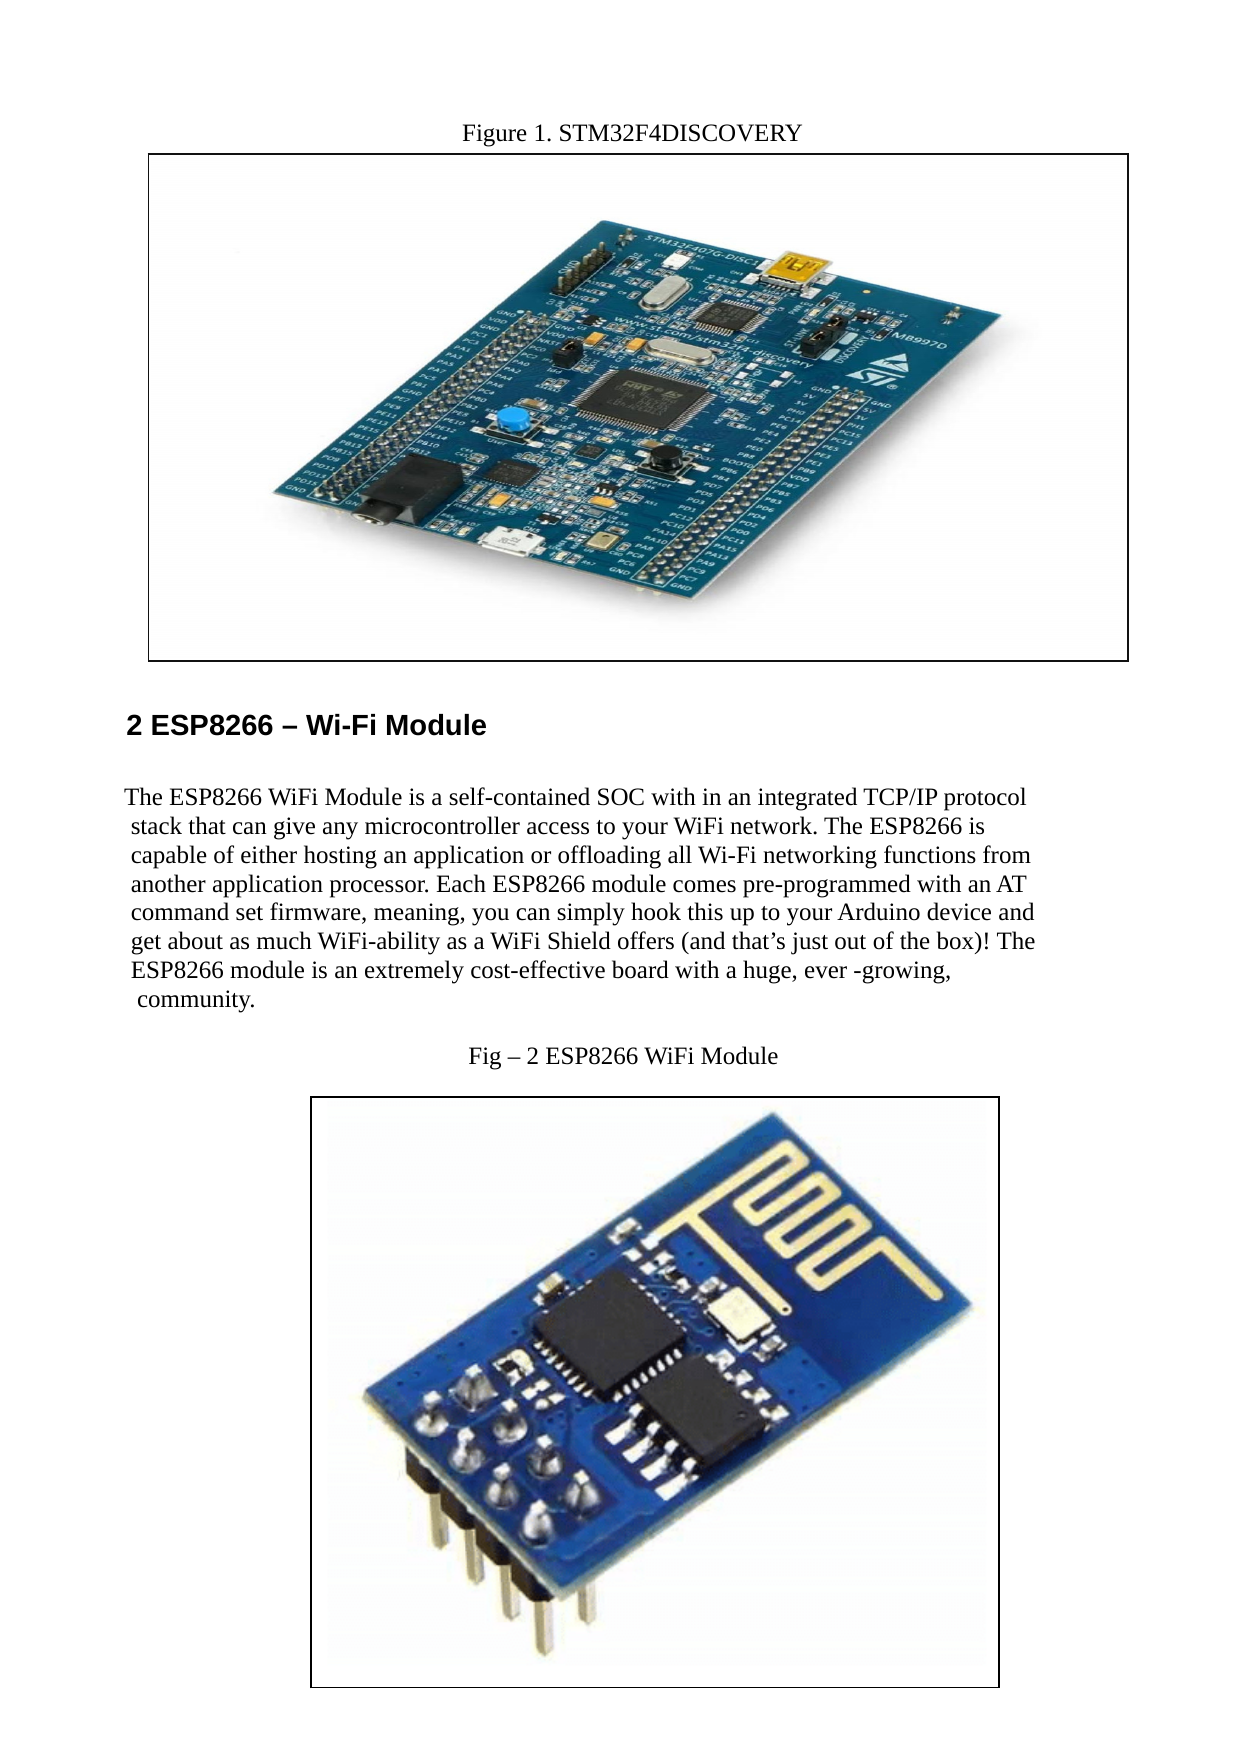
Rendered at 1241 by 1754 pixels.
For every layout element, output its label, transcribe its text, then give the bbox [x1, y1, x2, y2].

picture [314, 1100, 995, 1684]
text ESP8266 module is an extremely cost-effective board with a huge, ever -growing, [118, 955, 1122, 984]
text The ESP8266 WiFi Module is a self-contained SOC with in an integrated TCP/IP protocol [118, 782, 1122, 811]
subtitle 2 ESP8266 – Wi-Fi Module [118, 708, 1122, 741]
text Figure 1. STM32F4DISCOVERY [118, 118, 1122, 147]
text command set firmware, meaning, you can simply hook this up to your Arduino device and [118, 897, 1122, 926]
text get about as much WiFi-ability as a WiFi Shield offers (and that’s just out of the box)! The [118, 926, 1122, 955]
text another application processor. Each ESP8266 module comes pre-programmed with an AT [118, 869, 1122, 897]
text stack that can give any microcontroller access to your WiFi network. The ESP8266 is [118, 811, 1122, 840]
text capable of either hosting an application or offloading all Wi-Fi networking functions from [118, 840, 1122, 869]
text Fig – 2 ESP8266 WiFi Module [118, 1041, 1122, 1070]
text community. [118, 984, 1122, 1012]
picture [151, 157, 1125, 658]
